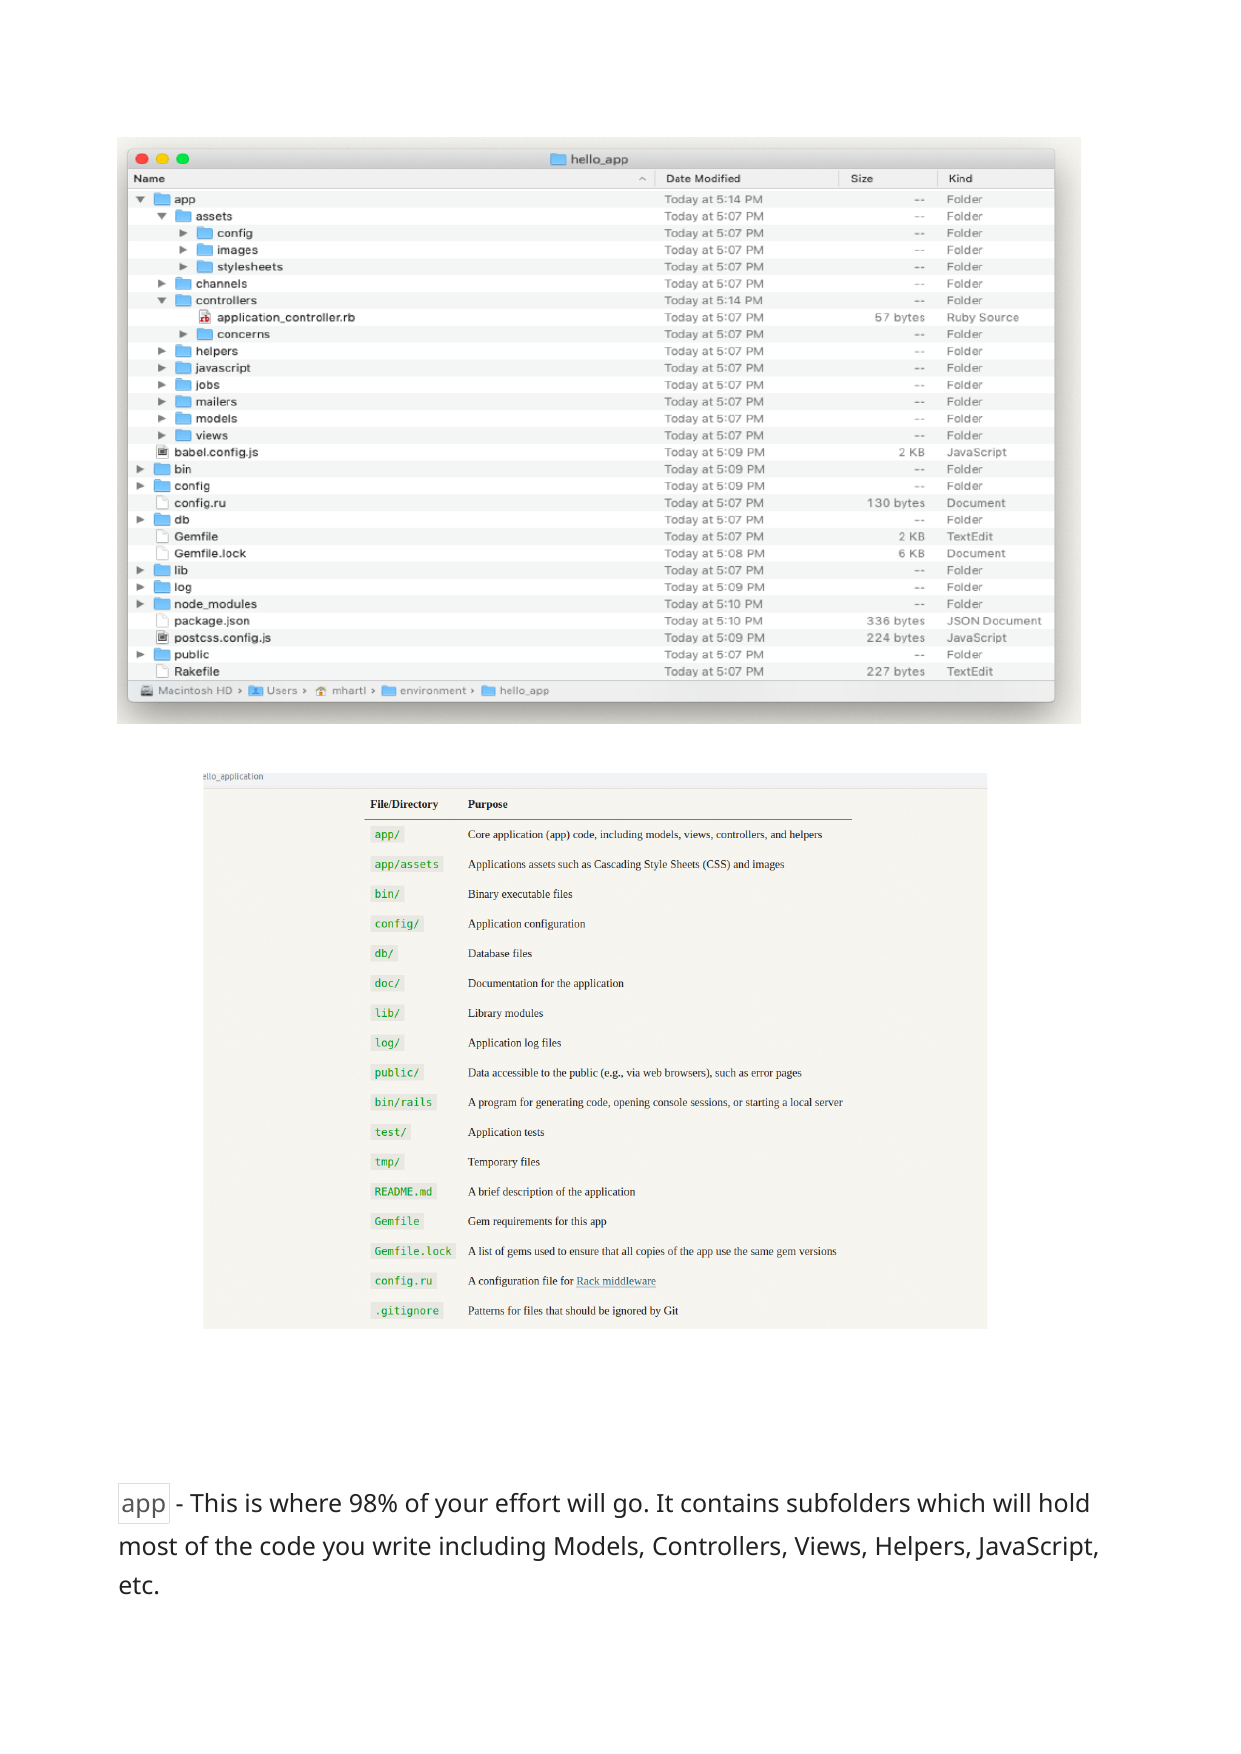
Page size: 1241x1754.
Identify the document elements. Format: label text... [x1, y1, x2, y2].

text app - This is where 98% of your effort will go. It contains subfolders which will hold most of the code you write including Models, Controllers, Views, Helpers, JavaScript, etc. [118, 1483, 1122, 1602]
picture [616, 137, 1082, 724]
picture [203, 773, 988, 1329]
